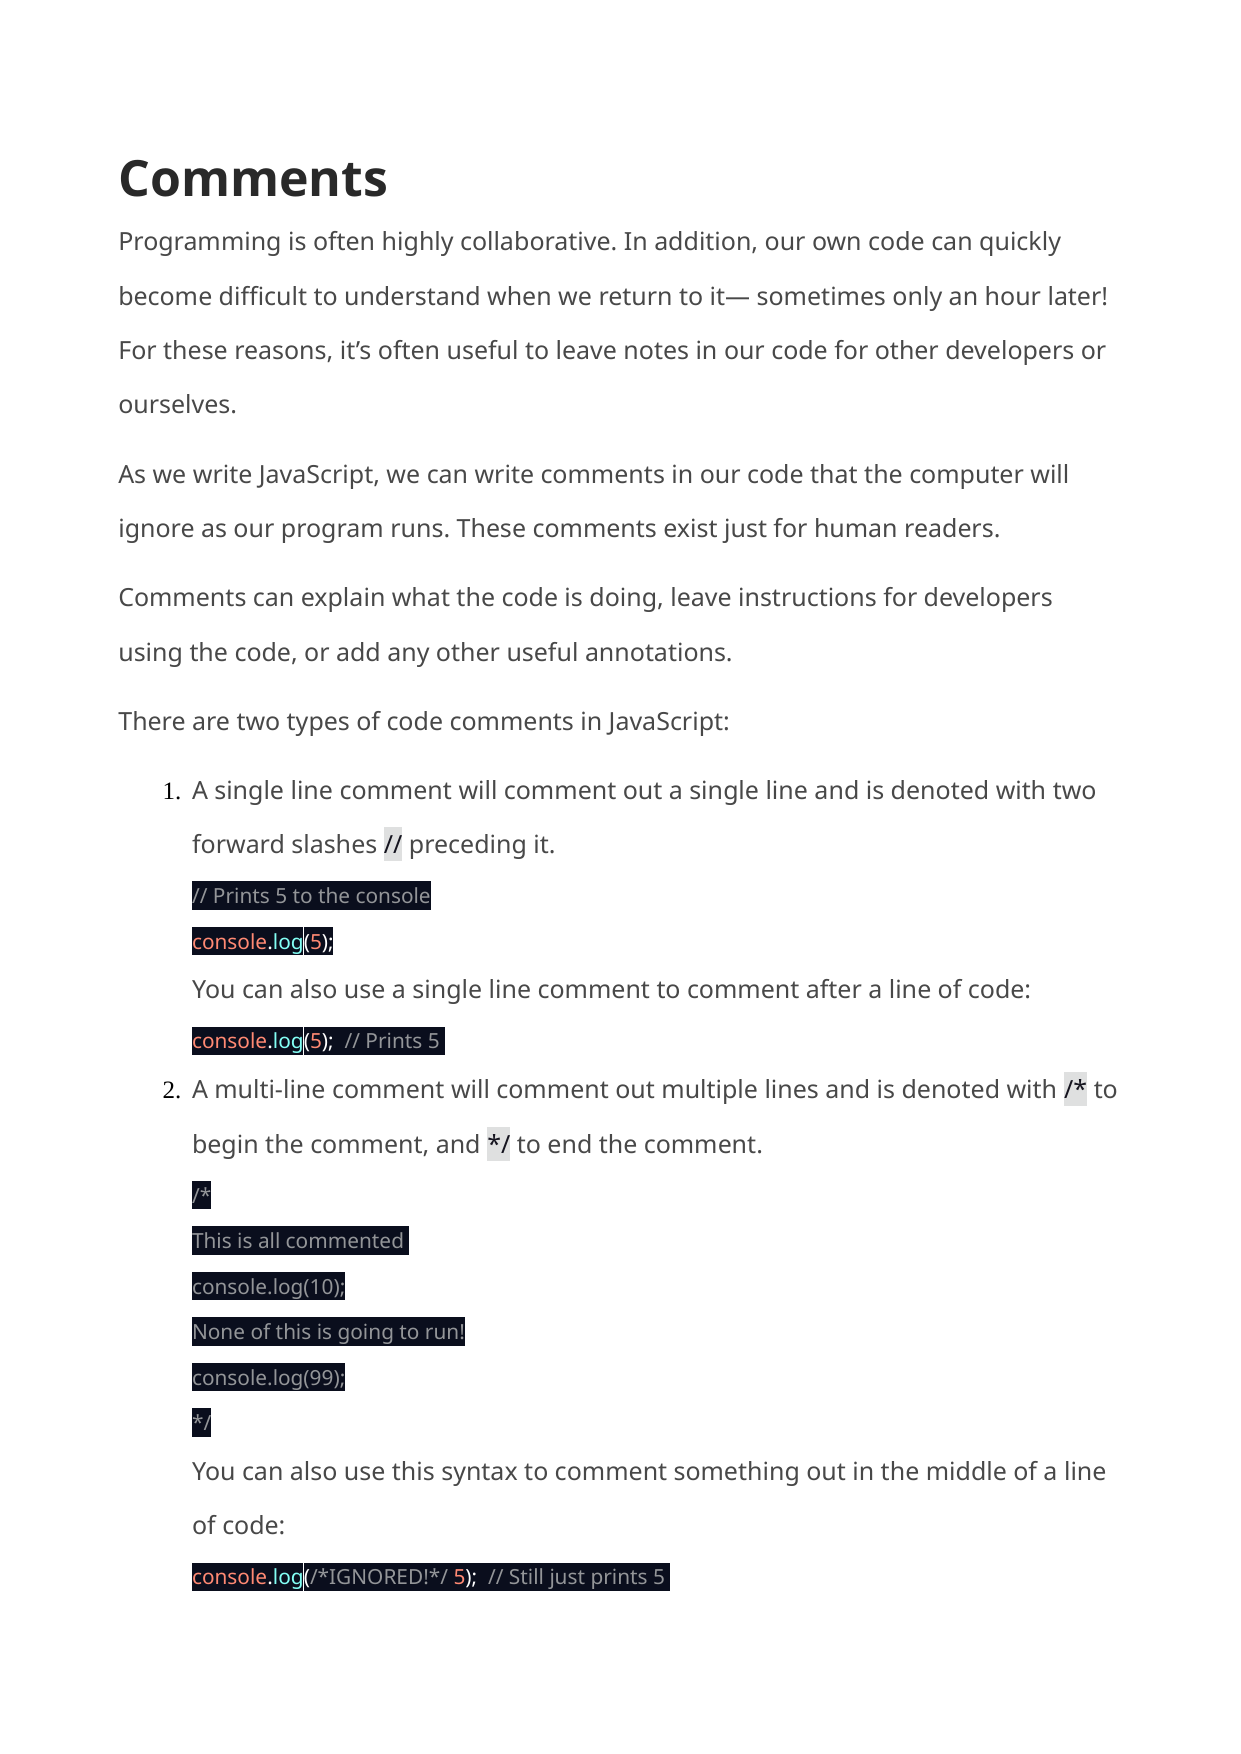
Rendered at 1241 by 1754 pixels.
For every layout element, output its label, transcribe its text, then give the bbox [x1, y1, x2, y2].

list */ [162, 1408, 1122, 1437]
list console.log(5); [162, 927, 1122, 955]
list None of this is going to run! [162, 1317, 1122, 1346]
text Comments can explain what the code is doing, leave instructions for developers using the code, or add any other useful annotations. [118, 580, 1122, 668]
list /* [162, 1181, 1122, 1209]
list console.log(5); // Prints 5 [162, 1027, 1122, 1055]
list You can also use a single line comment to comment after a line of code: [162, 972, 1122, 1006]
list You can also use this syntax to comment something out in the middle of a line of code: [162, 1453, 1122, 1542]
list console.log(10); [162, 1272, 1122, 1300]
list A multi-line comment will comment out multiple lines and is denoted with /* to begin the comment, and */ to end the comment. [162, 1072, 1122, 1161]
subtitle Comments [118, 143, 1122, 211]
list A single line comment will comment out a single line and is denoted with two forward slashes // preceding it. [162, 772, 1122, 861]
list // Prints 5 to the console [162, 881, 1122, 910]
text Programming is often highly collaborative. In addition, our own code can quickly become difficult to understand when we return to it— sometimes only an hour later! For these reasons, it’s often useful to leave notes in our code for other developers or ourselves. [118, 224, 1122, 421]
text As we write JavaScript, we can write comments in our code that the computer will ignore as our program runs. These comments exist just for human readers. [118, 456, 1122, 545]
list console.log(/*IGNORED!*/ 5); // Still just prints 5 [162, 1562, 1122, 1591]
list This is all commented [162, 1226, 1122, 1255]
list console.log(99); [162, 1363, 1122, 1391]
text There are two types of code comments in JavaScript: [118, 703, 1122, 737]
